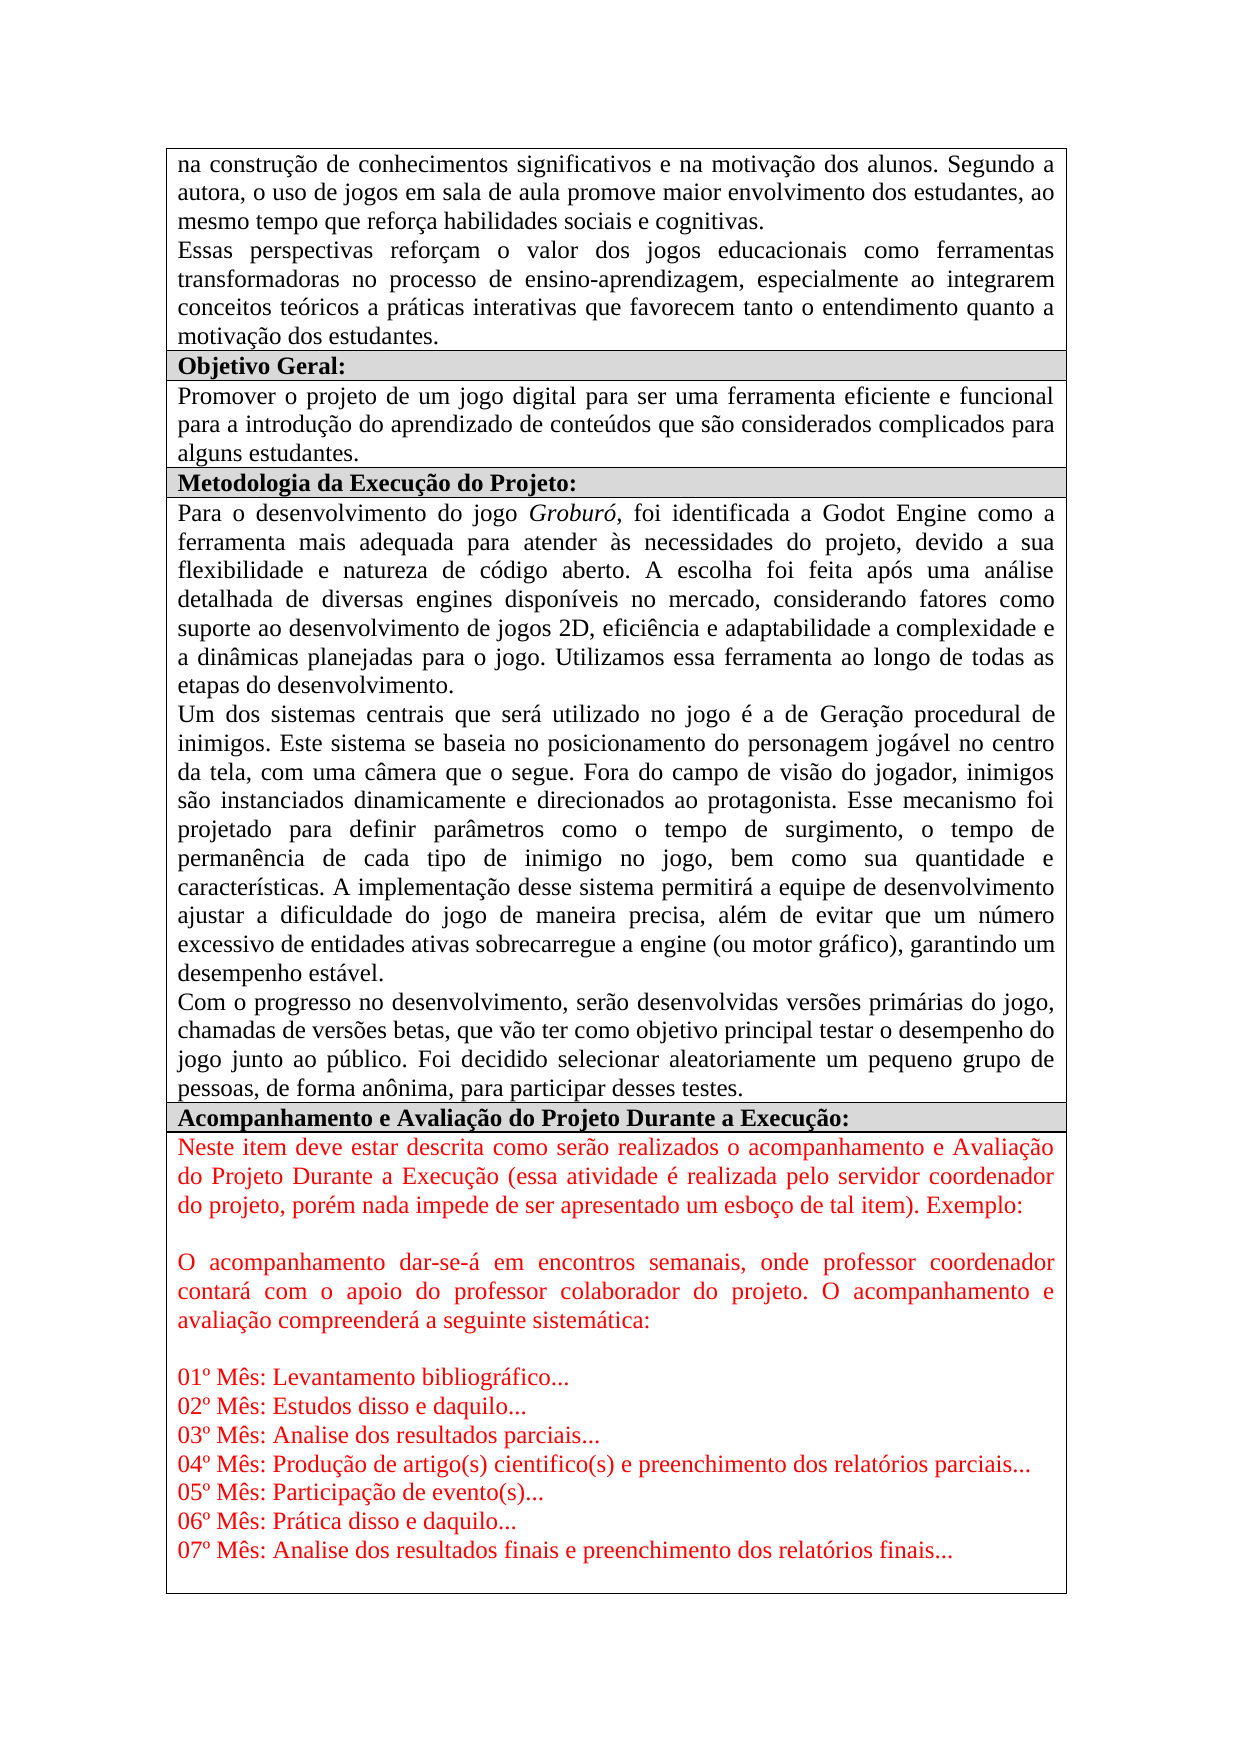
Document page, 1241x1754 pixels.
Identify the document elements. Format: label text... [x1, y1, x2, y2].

table_cell Objetivo Geral: [167, 351, 1066, 380]
table_cell Promover o projeto de um jogo digital para ser uma ferramenta eficiente e funcional para a introdução do aprendizado de conteúdos que são considerados complicados para alguns estudantes. [167, 381, 1066, 467]
table_cell Acompanhamento e Avaliação do Projeto Durante a Execução: [167, 1103, 1066, 1131]
table_cell Para o desenvolvimento do jogo Groburó, foi identificada a Godot Engine como a ferramenta mais adequada para atender às necessidades do projeto, devido a sua flexibilidade e natureza de código aberto. A escolha foi feita após uma análise detalhada de diversas engines disponíveis no mercado, considerando fatores como suporte ao desenvolvimento de jogos 2D, eficiência e adaptabilidade a complexidade e a dinâmicas planejadas para o jogo. Utilizamos essa ferramenta ao longo de todas as etapas do desenvolvimento. Um dos sistemas centrais que será utilizado no jogo é a de Geração procedural de inimigos. Este sistema se baseia no posicionamento do personagem jogável no centro da tela, com uma câmera que o segue. Fora do campo de visão do jogador, inimigos são instanciados dinamicamente e direcionados ao protagonista. Esse mecanismo foi projetado para definir parâmetros como o tempo de surgimento, o tempo de permanência de cada tipo de inimigo no jogo, bem como sua quantidade e características. A implementação desse sistema permitirá a equipe de desenvolvimento ajustar a dificuldade do jogo de maneira precisa, além de evitar que um número excessivo de entidades ativas sobrecarregue a engine (ou motor gráfico), garantindo um desempenho estável. Com o progresso no desenvolvimento, serão desenvolvidas versões primárias do jogo, chamadas de versões betas, que vão ter como objetivo principal testar o desempenho do jogo junto ao público. Foi decidido selecionar aleatoriamente um pequeno grupo de pessoas, de forma anônima, para participar desses testes. [167, 498, 1066, 1102]
table_cell na construção de conhecimentos significativos e na motivação dos alunos. Segundo a autora, o uso de jogos em sala de aula promove maior envolvimento dos estudantes, ao mesmo tempo que reforça habilidades sociais e cognitivas. Essas perspectivas reforçam o valor dos jogos educacionais como ferramentas transformadoras no processo de ensino-aprendizagem, especialmente ao integrarem conceitos teóricos a práticas interativas que favorecem tanto o entendimento quanto a motivação dos estudantes. [167, 149, 1066, 350]
table_cell Neste item deve estar descrita como serão realizados o acompanhamento e Avaliação do Projeto Durante a Execução (essa atividade é realizada pelo servidor coordenador do projeto, porém nada impede de ser apresentado um esboço de tal item). Exemplo: O acompanhamento dar-se-á em encontros semanais, onde professor coordenador contará com o apoio do professor colaborador do projeto. O acompanhamento e avaliação compreenderá a seguinte sistemática: 01º Mês: Levantamento bibliográfico... 02º Mês: Estudos disso e daquilo... 03º Mês: Analise dos resultados parciais... 04º Mês: Produção de artigo(s) cientifico(s) e preenchimento dos relatórios parciais... 05º Mês: Participação de evento(s)... 06º Mês: Prática disso e daquilo... 07º Mês: Analise dos resultados finais e preenchimento dos relatórios finais... [167, 1133, 1066, 1592]
table_cell Metodologia da Execução do Projeto: [167, 468, 1066, 497]
